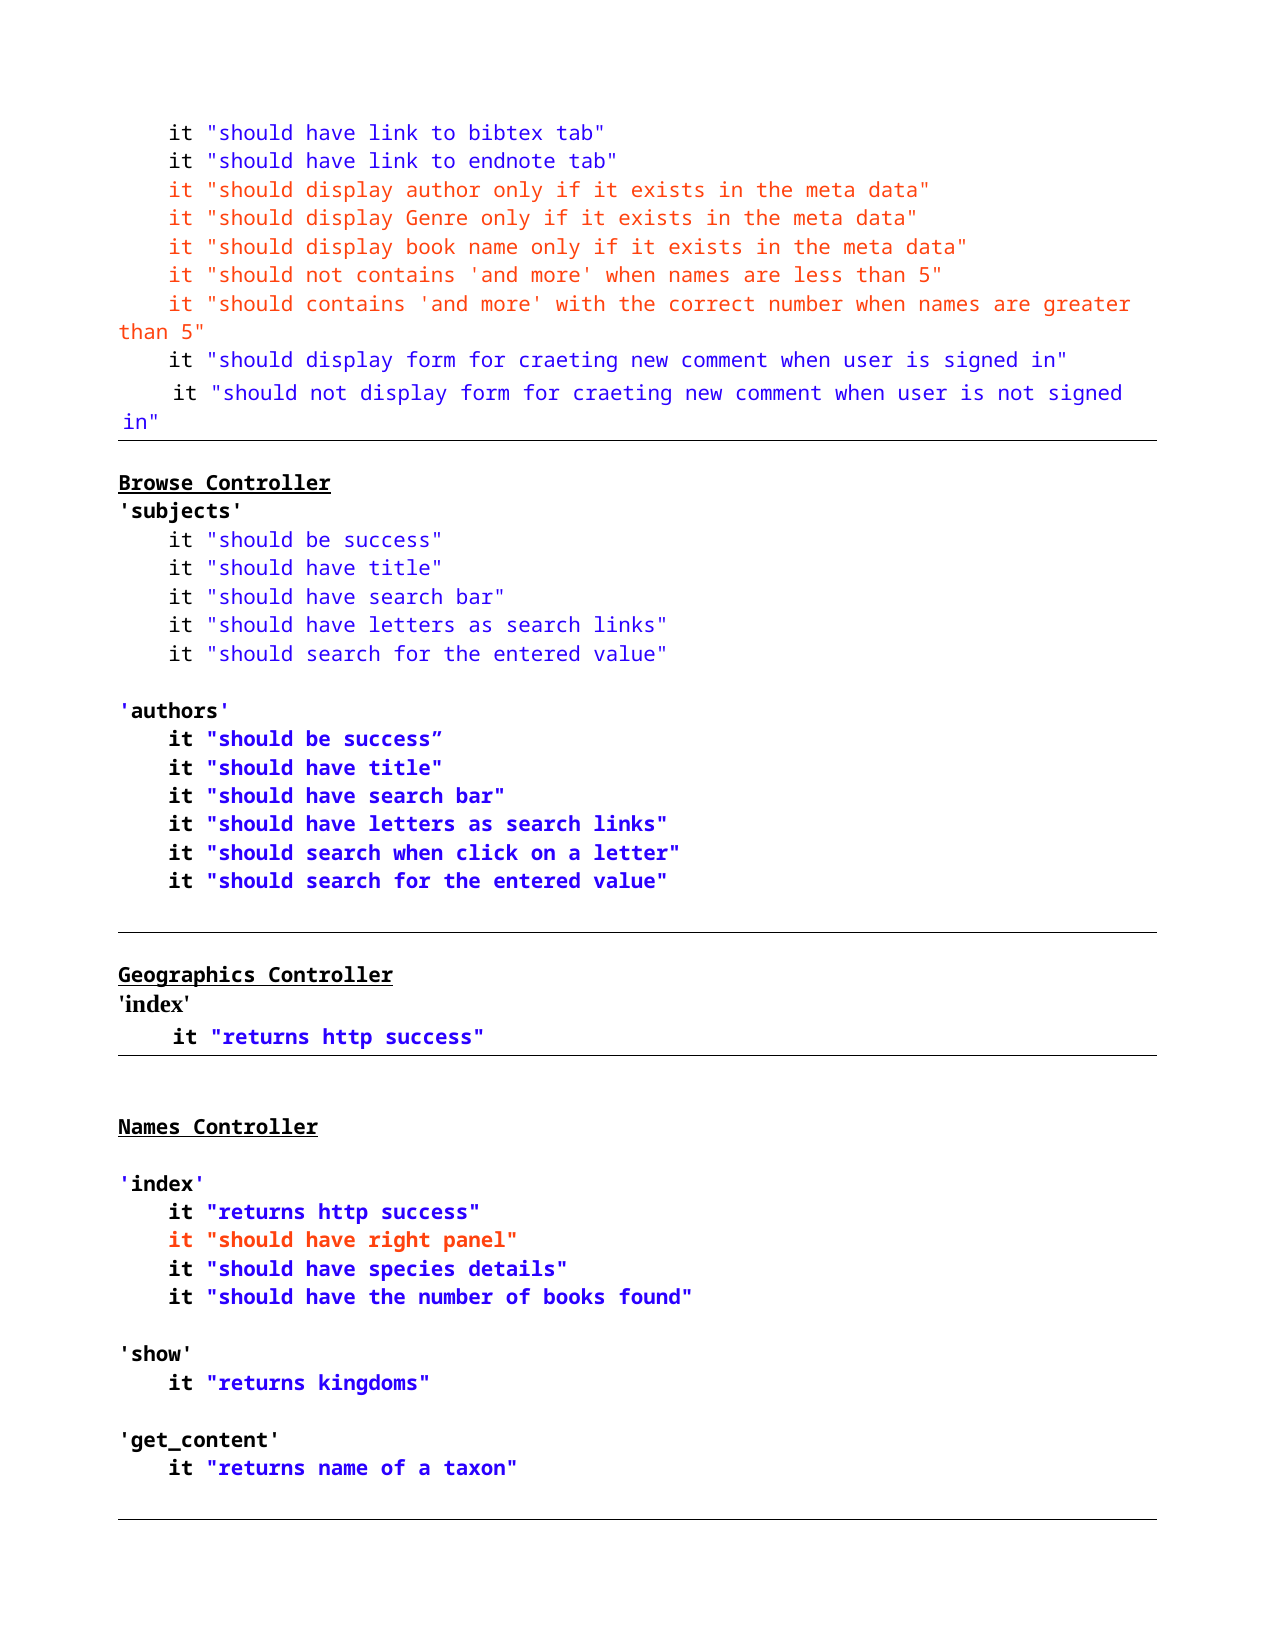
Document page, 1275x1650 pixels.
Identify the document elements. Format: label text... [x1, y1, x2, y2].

text it "should search for the entered value" [118, 639, 1157, 667]
text it "should display Genre only if it exists in the meta data" [118, 203, 1157, 232]
text it "should search for the entered value" [118, 866, 1157, 895]
text 'subjects' [118, 497, 1157, 525]
text it "returns kingdoms" [118, 1368, 1157, 1396]
text it "should have letters as search links" [118, 809, 1157, 838]
text it "should display book name only if it exists in the meta data" [118, 232, 1157, 260]
text it "should have title" [118, 553, 1157, 582]
text it "should search when click on a letter" [118, 838, 1157, 866]
text it "should display form for craeting new comment when user is signed in" [118, 346, 1157, 374]
text it "should contains 'and more' with the correct number when names are greater than 5" [118, 289, 1157, 346]
text it "should have title" [118, 753, 1157, 781]
text it "should be success" [118, 525, 1157, 553]
text it "should have search bar" [118, 582, 1157, 610]
text Names Controller [118, 1112, 1157, 1140]
text it "should not display form for craeting new comment when user is not signed in" [118, 374, 1157, 440]
text 'index' [118, 989, 1157, 1018]
text it "returns name of a taxon" [118, 1453, 1157, 1482]
text 'index' [118, 1169, 1157, 1197]
text it "should have link to bibtex tab" [118, 118, 1157, 147]
text it "should not contains 'and more' when names are less than 5" [118, 260, 1157, 289]
text it "returns http success" [118, 1197, 1157, 1226]
text it "should have right panel" [118, 1226, 1157, 1254]
text 'show' [118, 1339, 1157, 1368]
text Browse Controller [118, 468, 1157, 497]
text it "should have link to endnote tab" [118, 147, 1157, 175]
text 'authors' [118, 696, 1157, 724]
text 'get_content' [118, 1425, 1157, 1453]
text it "returns http success" [118, 1018, 1157, 1055]
text it "should display author only if it exists in the meta data" [118, 175, 1157, 203]
text it "should be success” [118, 724, 1157, 753]
text Geographics Controller [118, 961, 1157, 989]
text it "should have the number of books found" [118, 1282, 1157, 1311]
text it "should have species details" [118, 1254, 1157, 1282]
text it "should have search bar" [118, 781, 1157, 809]
text it "should have letters as search links" [118, 610, 1157, 639]
